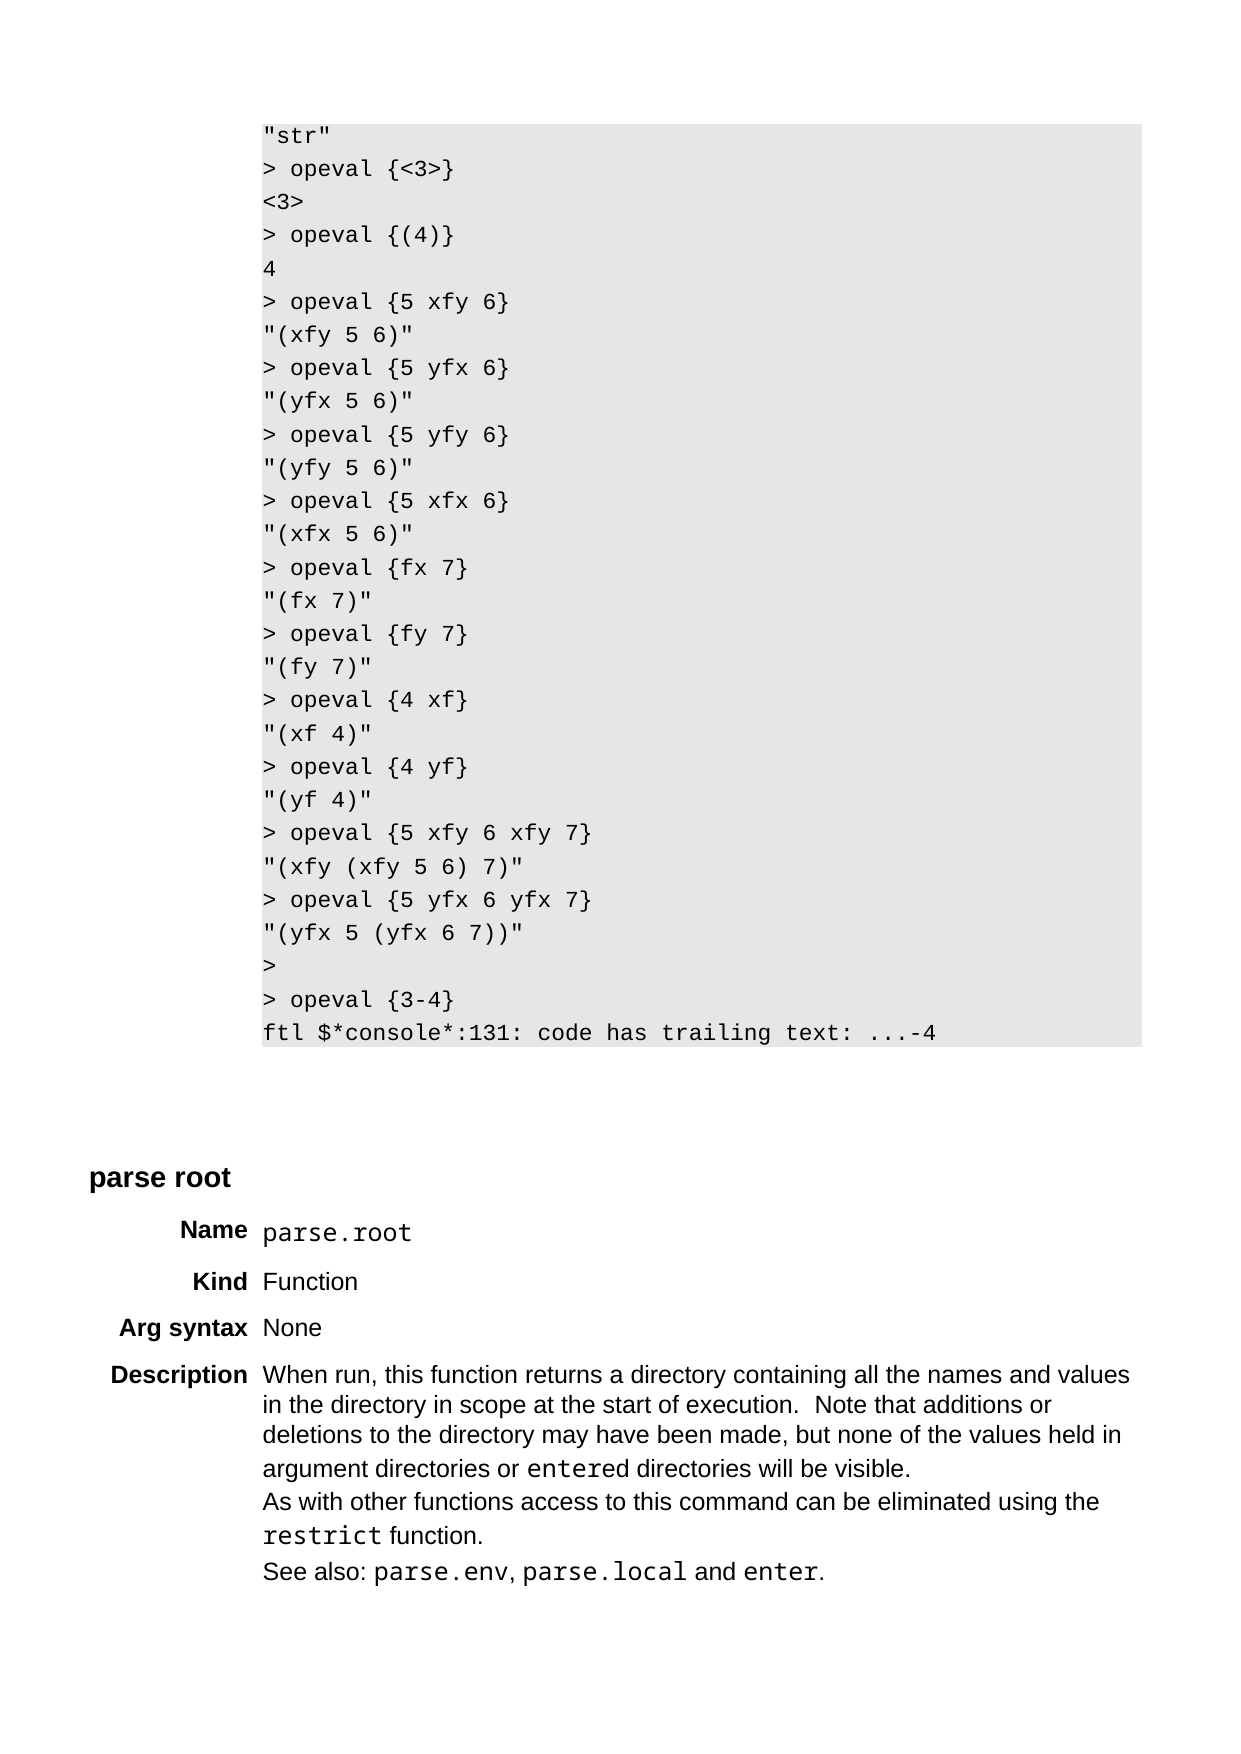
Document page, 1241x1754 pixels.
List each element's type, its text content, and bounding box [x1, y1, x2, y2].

table_header parse.root [260, 1206, 1145, 1258]
table_cell Kind [89, 1258, 259, 1304]
table_cell "str" > opeval {<3>} <3> > opeval {(4)} 4 > opeval {5 xfy 6} "(xfy 5 6)" > opeval {5 yfx 6} "(yfx 5 6)" > opeval {5 yfy 6} "(yfy 5 6)" > opeval {5 xfx 6} "(xfx 5 6)" > opeval {fx 7} "(fx 7)" > opeval {fy 7} "(fy 7)" > opeval {4 xf} "(xf 4)" > opeval {4 yf} "(yf 4)" > opeval {5 xfy 6 xfy 7} "(xfy (xfy 5 6) 7)" > opeval {5 yfx 6 yfx 7} "(yfx 5 (yfx 6 7))" > > opeval {3-4} ftl $*console*:131: code has trailing text: ...-4 [260, 118, 1145, 1053]
table_cell Function [260, 1258, 1145, 1304]
table_header Name [89, 1206, 259, 1258]
table_cell None [260, 1304, 1145, 1351]
table_cell Arg syntax [89, 1304, 259, 1351]
subtitle parse root [88, 1160, 1145, 1194]
table_cell Description [89, 1351, 259, 1597]
table_cell [89, 118, 259, 1053]
table_cell When run, this function returns a directory containing all the names and values in the directory in scope at the start of execution. Note that additions or deletions to the directory may have been made, but none of the values held in argument directories or entered directories will be visible. As with other functions access to this command can be eliminated using the restrict function. See also: parse.env, parse.local and enter. [260, 1351, 1145, 1597]
